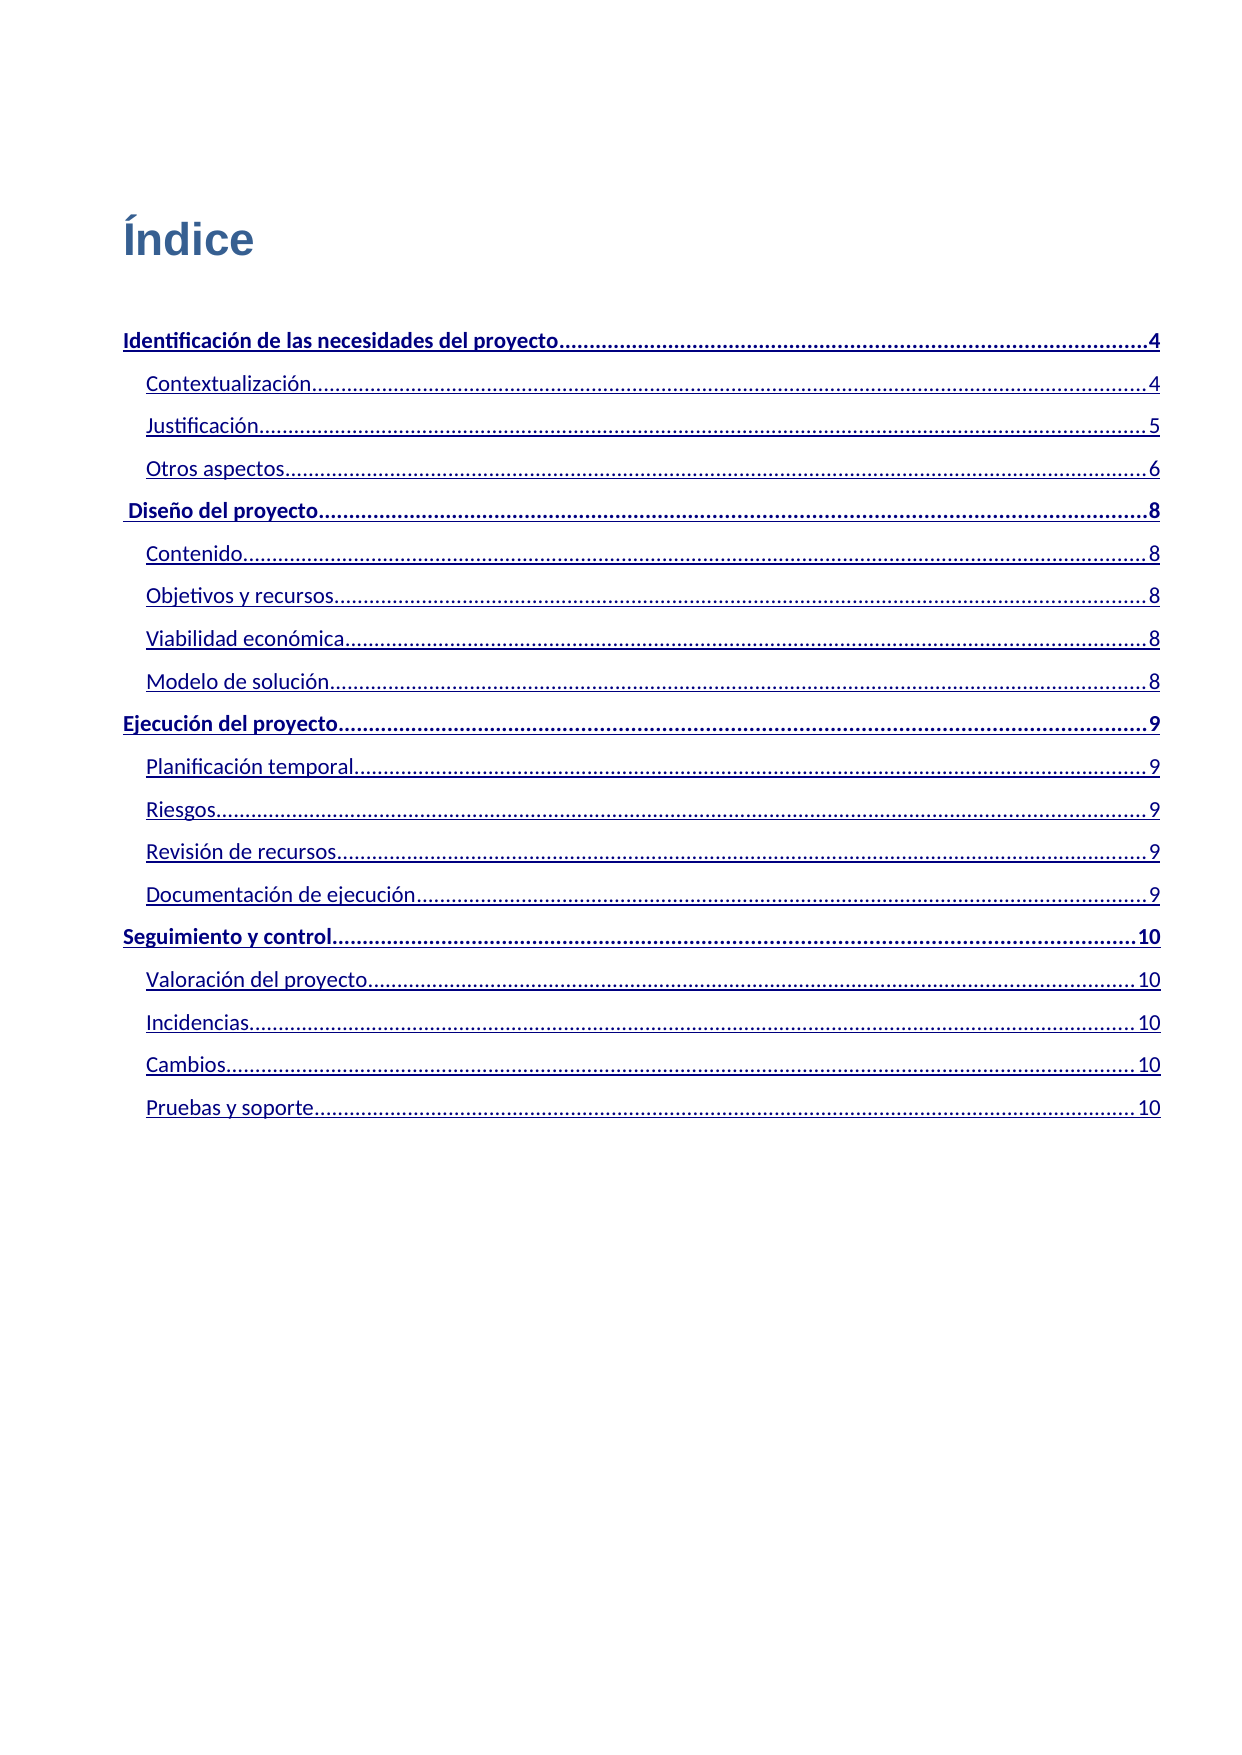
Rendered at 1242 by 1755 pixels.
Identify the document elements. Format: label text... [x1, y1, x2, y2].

text Planificación temporal 9 [146, 752, 1160, 776]
text Otros aspectos 6 [146, 454, 1160, 478]
text Viabilidad económica 8 [146, 624, 1160, 648]
text Contextualización 4 [146, 369, 1160, 393]
text Valoración del proyecto 10 [146, 965, 1160, 989]
text Documentación de ejecución 9 [146, 880, 1160, 904]
text Objetivos y recursos 8 [146, 582, 1160, 606]
text Índice [123, 212, 1160, 265]
text Revisión de recursos 9 [146, 837, 1160, 861]
text Cambios 10 [146, 1050, 1160, 1074]
text Ejecución del proyecto 9 [123, 709, 1160, 734]
text Contenido 8 [146, 539, 1160, 563]
text Seguimiento y control 10 [123, 922, 1160, 947]
text Modelo de solución 8 [146, 667, 1160, 691]
text Pruebas y soporte 10 [146, 1093, 1160, 1117]
text Justificación 5 [146, 411, 1160, 435]
text Incidencias 10 [146, 1008, 1160, 1032]
text Identificación de las necesidades del proyecto 4 [123, 326, 1160, 350]
text Diseño del proyecto 8 [123, 496, 1160, 521]
text Riesgos 9 [146, 795, 1160, 819]
